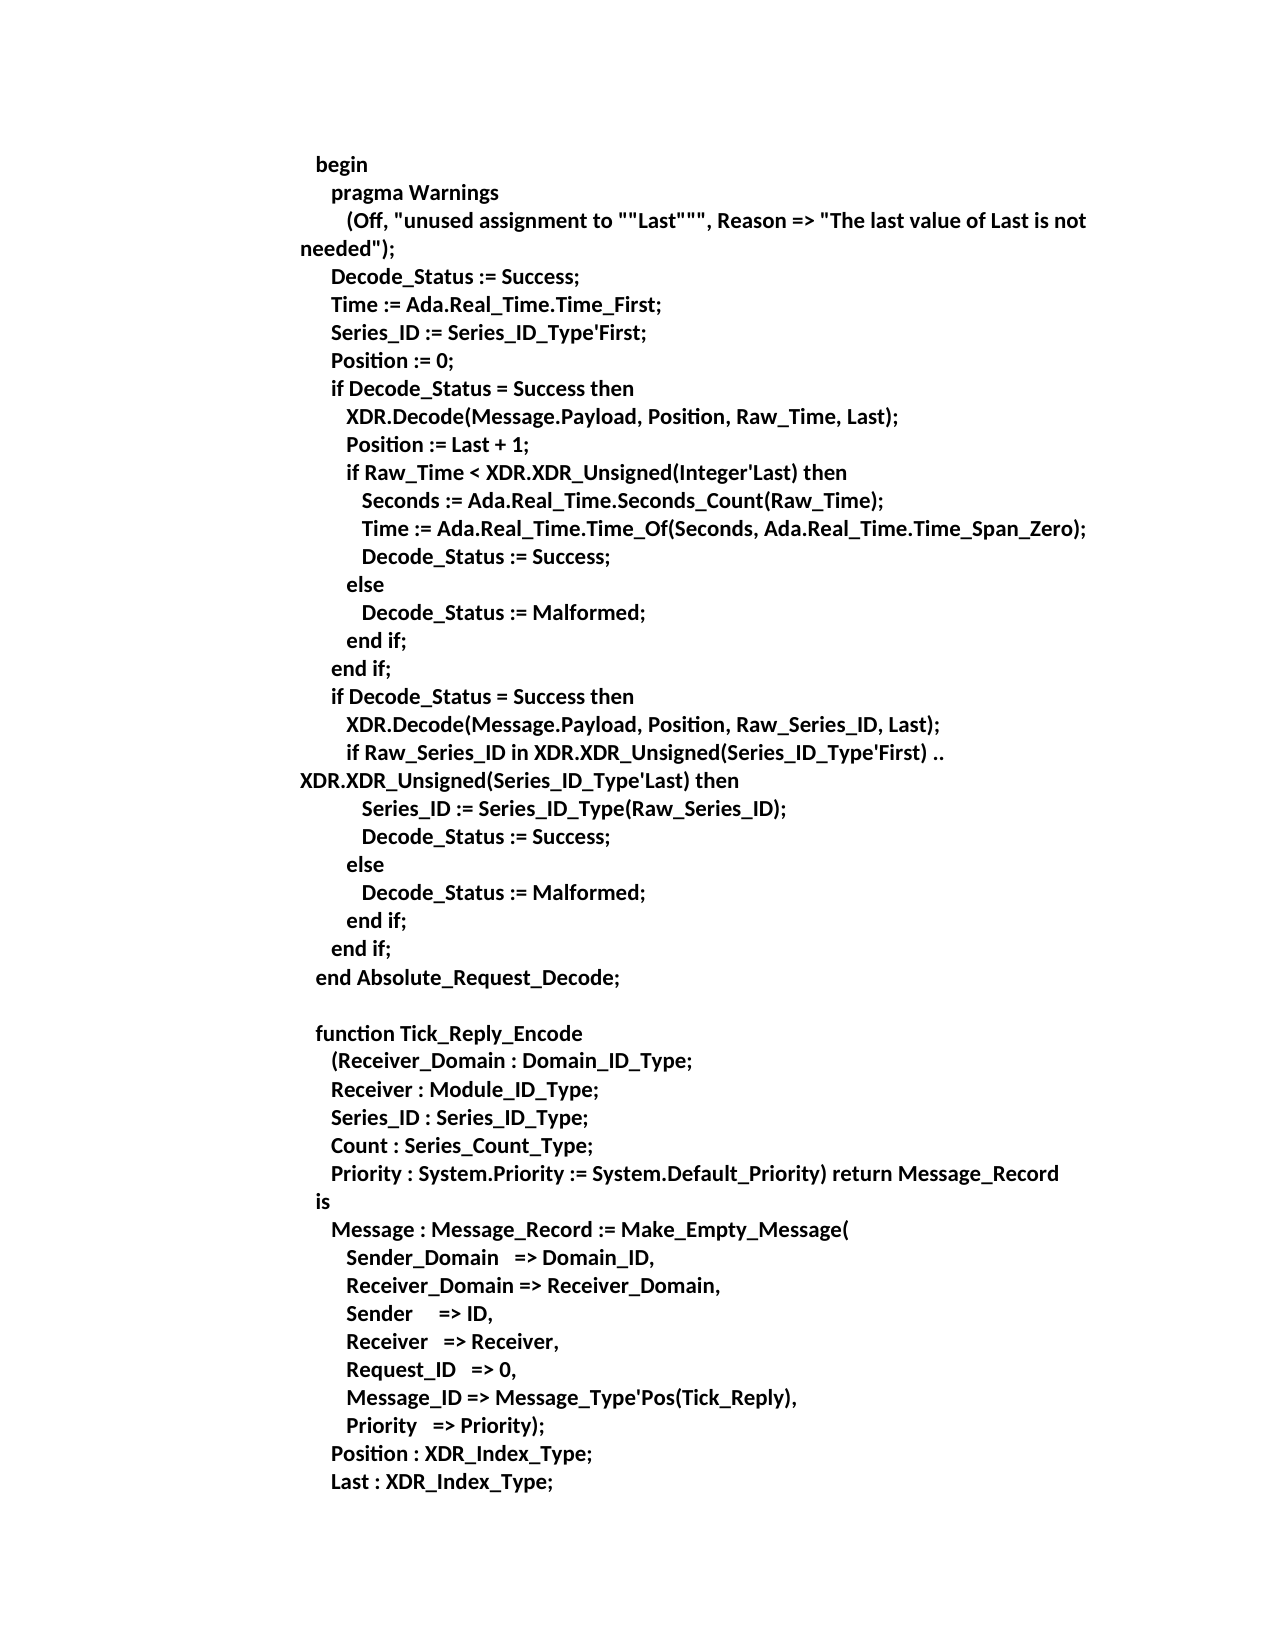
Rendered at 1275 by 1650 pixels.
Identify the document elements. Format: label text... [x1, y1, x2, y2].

text Time := Ada.Real_Time.Time_Of(Seconds, Ada.Real_Time.Time_Span_Zero); [300, 514, 1125, 542]
text pragma Warnings [300, 178, 1125, 206]
text if Raw_Time < XDR.XDR_Unsigned(Integer'Last) then [300, 458, 1125, 486]
text XDR.Decode(Message.Payload, Position, Raw_Time, Last); [300, 402, 1125, 430]
text Receiver => Receiver, [300, 1327, 1125, 1355]
text begin [300, 150, 1125, 178]
text (Off, "unused assignment to ""Last""", Reason => "The last value of Last is not needed"); [300, 206, 1125, 262]
text end if; [300, 654, 1125, 682]
text Decode_Status := Malformed; [300, 878, 1125, 907]
text (Receiver_Domain : Domain_ID_Type; [300, 1047, 1125, 1075]
text function Tick_Reply_Encode [300, 1019, 1125, 1047]
text end Absolute_Request_Decode; [300, 963, 1125, 991]
text if Decode_Status = Success then [300, 374, 1125, 402]
text is [300, 1187, 1125, 1215]
text else [300, 851, 1125, 878]
text Receiver : Module_ID_Type; [300, 1075, 1125, 1103]
text Priority => Priority); [300, 1411, 1125, 1439]
text end if; [300, 907, 1125, 934]
text Series_ID := Series_ID_Type(Raw_Series_ID); [300, 794, 1125, 822]
text Message : Message_Record := Make_Empty_Message( [300, 1215, 1125, 1243]
text Seconds := Ada.Real_Time.Seconds_Count(Raw_Time); [300, 486, 1125, 514]
text Decode_Status := Success; [300, 822, 1125, 851]
text Decode_Status := Malformed; [300, 598, 1125, 626]
text XDR.Decode(Message.Payload, Position, Raw_Series_ID, Last); [300, 710, 1125, 738]
text Count : Series_Count_Type; [300, 1131, 1125, 1159]
text if Decode_Status = Success then [300, 682, 1125, 710]
text Request_ID => 0, [300, 1355, 1125, 1383]
text Sender => ID, [300, 1299, 1125, 1327]
text Position := Last + 1; [300, 430, 1125, 458]
text Priority : System.Priority := System.Default_Priority) return Message_Record [300, 1159, 1125, 1187]
text if Raw_Series_ID in XDR.XDR_Unsigned(Series_ID_Type'First) .. XDR.XDR_Unsigned(Series_ID_Type'Last) then [300, 738, 1125, 794]
text else [300, 570, 1125, 598]
text Sender_Domain => Domain_ID, [300, 1243, 1125, 1271]
text Position : XDR_Index_Type; [300, 1439, 1125, 1467]
text end if; [300, 626, 1125, 654]
text Last : XDR_Index_Type; [300, 1467, 1125, 1495]
text Time := Ada.Real_Time.Time_First; [300, 290, 1125, 318]
text Series_ID := Series_ID_Type'First; [300, 318, 1125, 346]
text Decode_Status := Success; [300, 542, 1125, 570]
text Position := 0; [300, 346, 1125, 374]
text Decode_Status := Success; [300, 262, 1125, 290]
text Series_ID : Series_ID_Type; [300, 1103, 1125, 1131]
text end if; [300, 934, 1125, 963]
text Receiver_Domain => Receiver_Domain, [300, 1271, 1125, 1299]
text Message_ID => Message_Type'Pos(Tick_Reply), [300, 1383, 1125, 1411]
